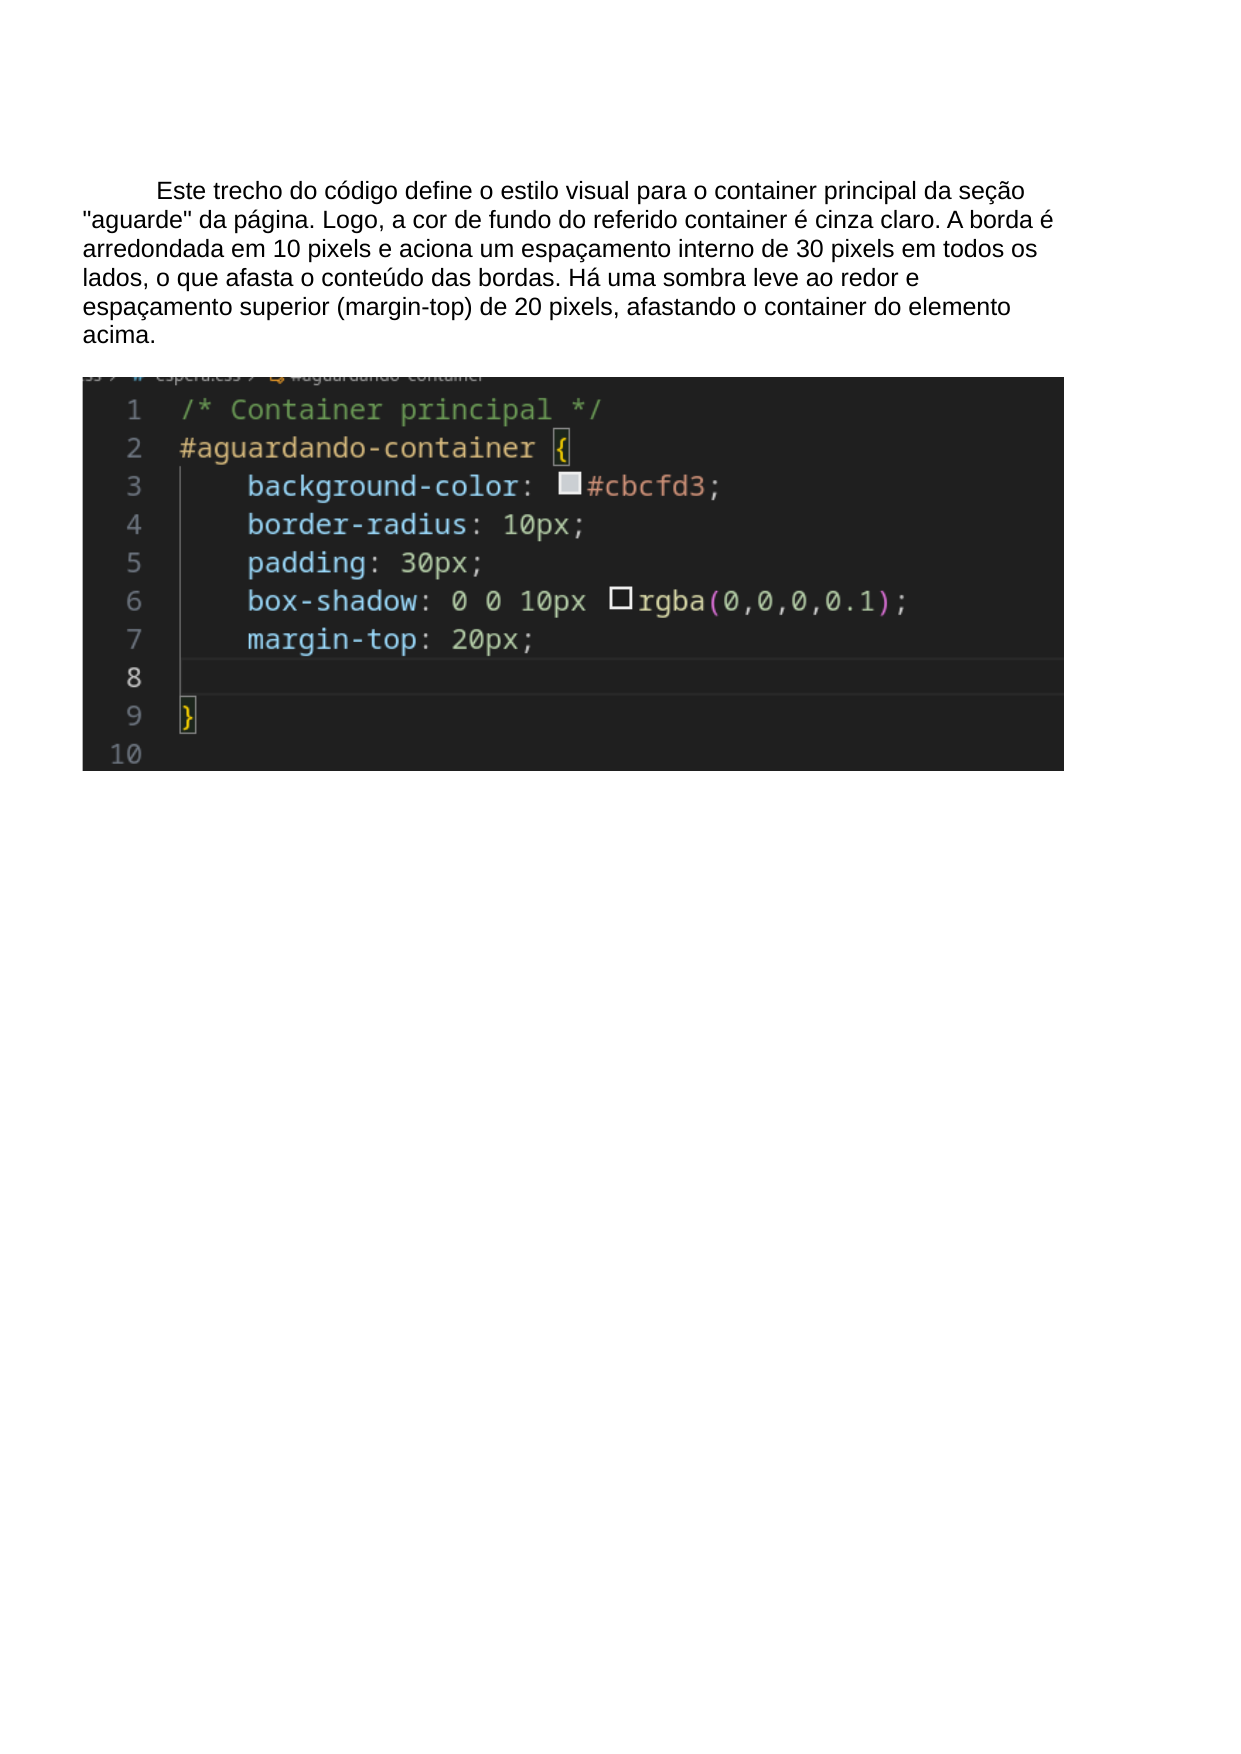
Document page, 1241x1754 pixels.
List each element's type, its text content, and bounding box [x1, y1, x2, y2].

text Este trecho do código define o estilo visual para o container principal da seção "aguarde" da página. Logo, a cor de fundo do referido container é cinza claro. A borda é arredondada em 10 pixels e aciona um espaçamento interno de 30 pixels em todos os lados, o que afasta o conteúdo das bordas. Há uma sombra leve ao redor e espaçamento superior (margin-top) de 20 pixels, afastando o container do elemento acima. [82, 148, 1064, 349]
picture [82, 377, 1064, 771]
